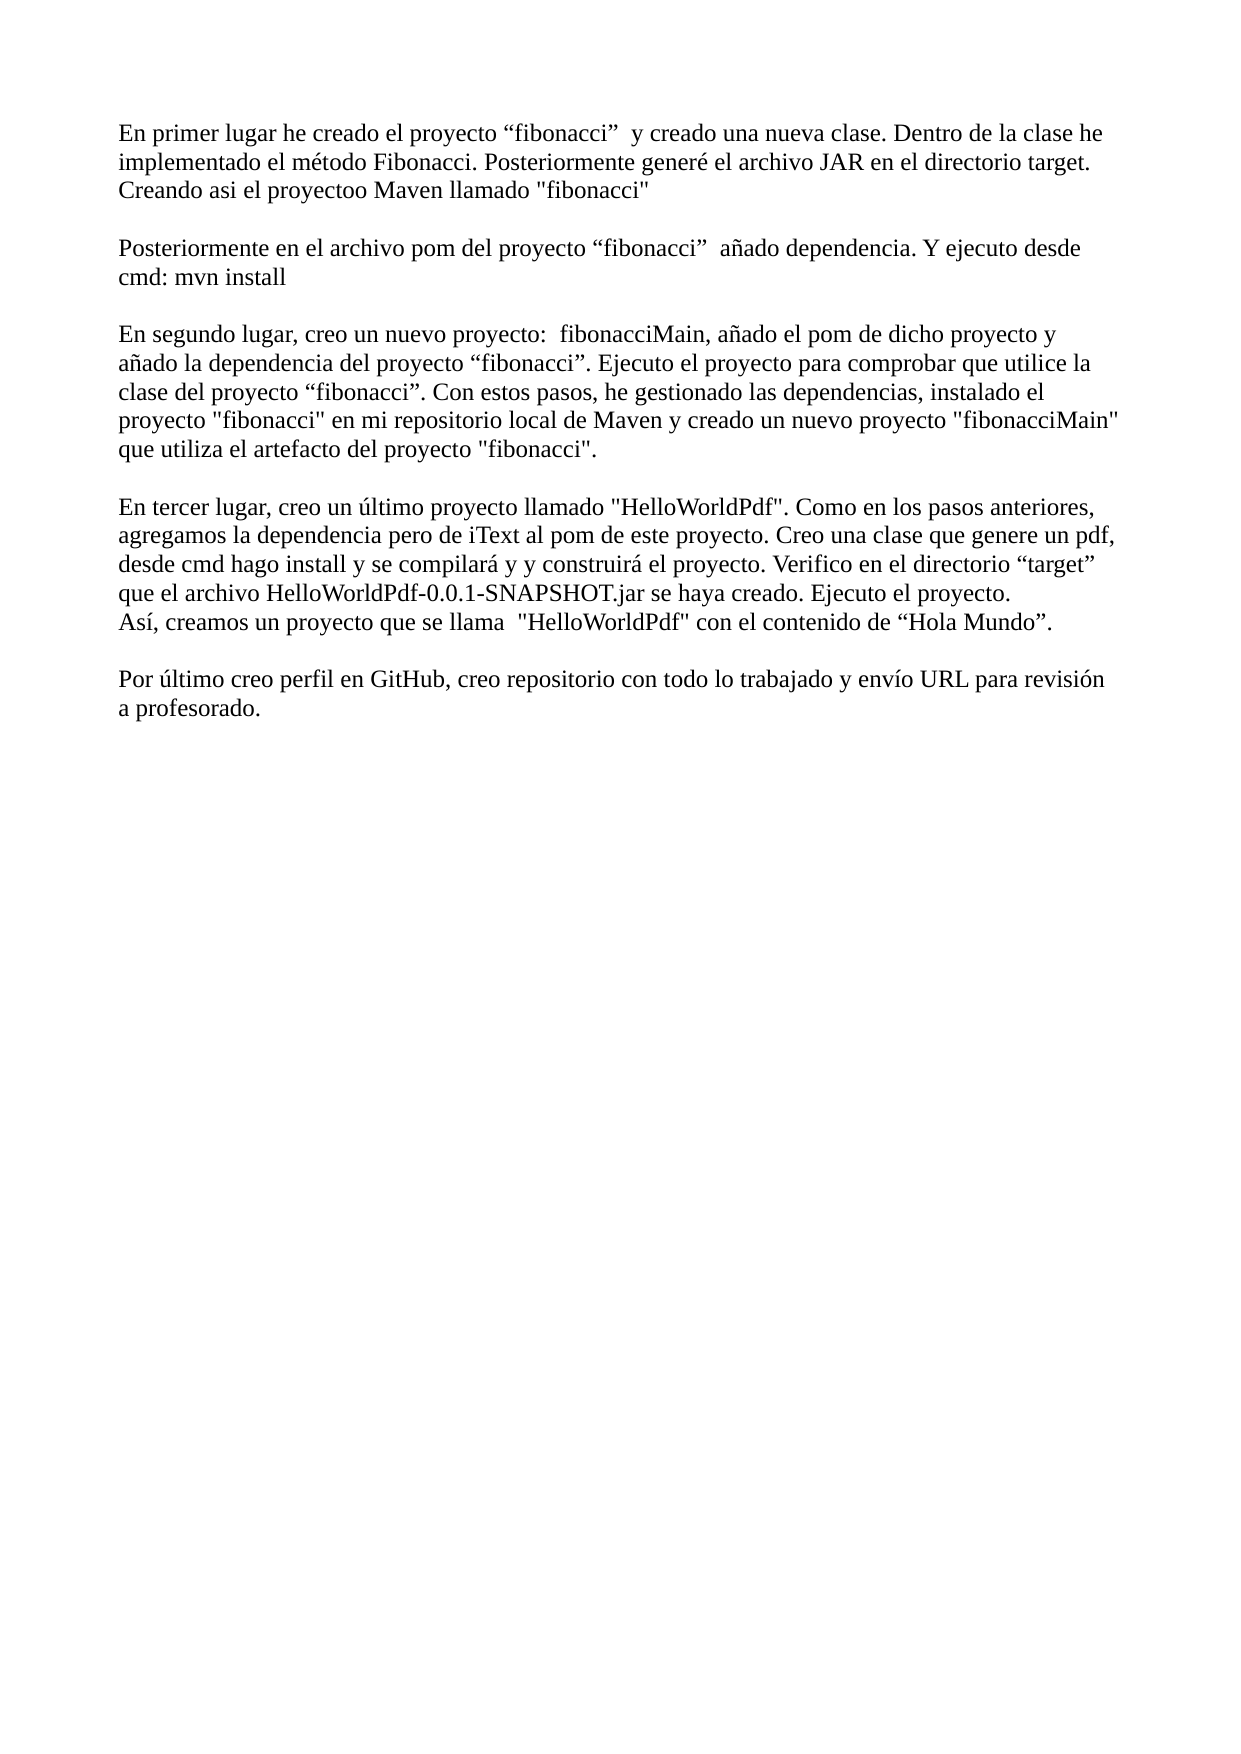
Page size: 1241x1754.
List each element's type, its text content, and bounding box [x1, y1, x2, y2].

text En primer lugar he creado el proyecto “fibonacci” y creado una nueva clase. Dentro de la clase he implementado el método Fibonacci. Posteriormente generé el archivo JAR en el directorio target. Creando asi el proyectoo Maven llamado "fibonacci" [118, 118, 1122, 204]
text En tercer lugar, creo un último proyecto llamado "HelloWorldPdf". Como en los pasos anteriores, agregamos la dependencia pero de iText al pom de este proyecto. Creo una clase que genere un pdf, desde cmd hago install y se compilará y y construirá el proyecto. Verifico en el directorio “target” que el archivo HelloWorldPdf-0.0.1-SNAPSHOT.jar se haya creado. Ejecuto el proyecto. [118, 492, 1122, 607]
text En segundo lugar, creo un nuevo proyecto: fibonacciMain, añado el pom de dicho proyecto y añado la dependencia del proyecto “fibonacci”. Ejecuto el proyecto para comprobar que utilice la clase del proyecto “fibonacci”. Con estos pasos, he gestionado las dependencias, instalado el proyecto "fibonacci" en mi repositorio local de Maven y creado un nuevo proyecto "fibonacciMain" que utiliza el artefacto del proyecto "fibonacci". [118, 319, 1122, 463]
text Por último creo perfil en GitHub, creo repositorio con todo lo trabajado y envío URL para revisión a profesorado. [118, 664, 1122, 722]
text Posteriormente en el archivo pom del proyecto “fibonacci” añado dependencia. Y ejecuto desde cmd: mvn install [118, 233, 1122, 291]
text Así, creamos un proyecto que se llama "HelloWorldPdf" con el contenido de “Hola Mundo”. [118, 607, 1122, 636]
